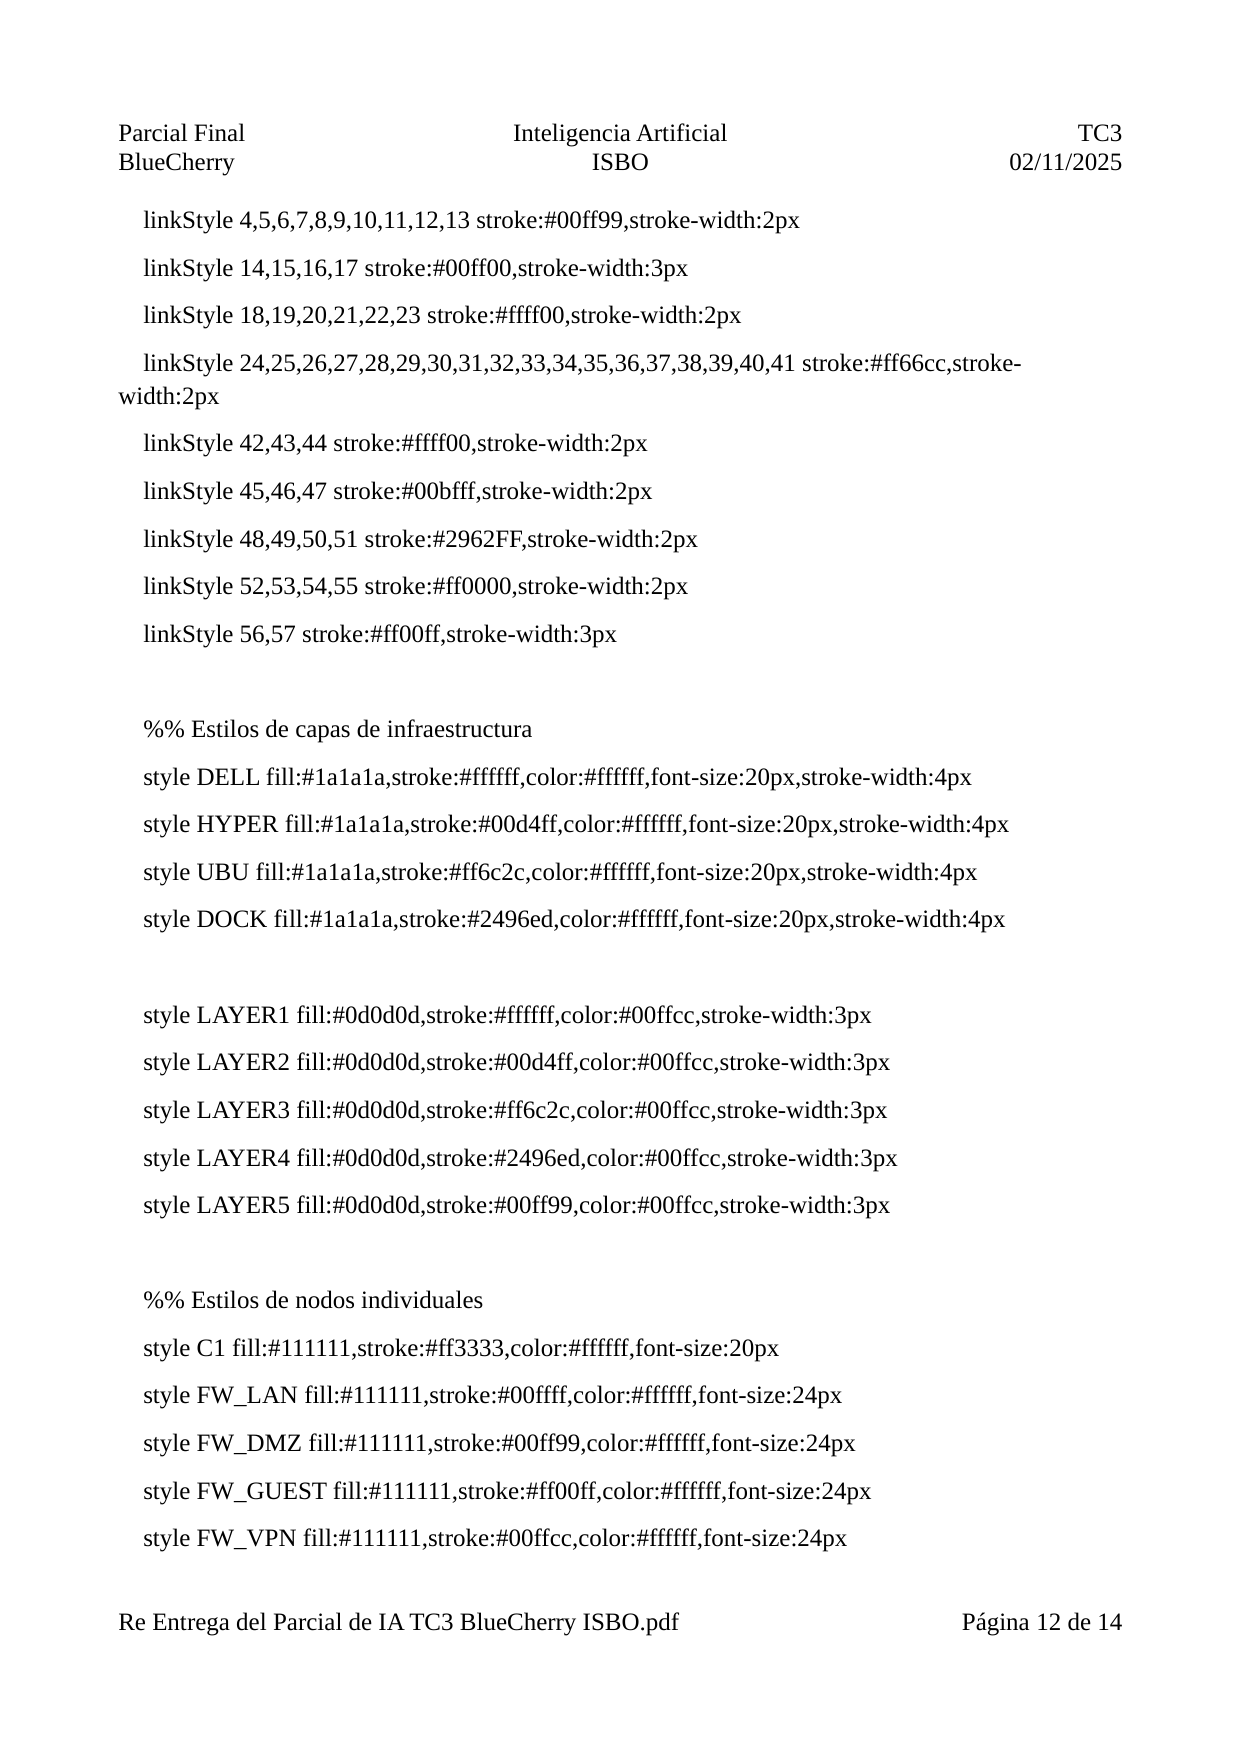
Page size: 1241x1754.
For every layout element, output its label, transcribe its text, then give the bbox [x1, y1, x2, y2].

text style LAYER3 fill:#0d0d0d,stroke:#ff6c2c,color:#00ffcc,stroke-width:3px [118, 1095, 1122, 1124]
text style LAYER4 fill:#0d0d0d,stroke:#2496ed,color:#00ffcc,stroke-width:3px [118, 1143, 1122, 1171]
text linkStyle 18,19,20,21,22,23 stroke:#ffff00,stroke-width:2px [118, 300, 1122, 329]
text linkStyle 52,53,54,55 stroke:#ff0000,stroke-width:2px [118, 571, 1122, 600]
text style FW_DMZ fill:#111111,stroke:#00ff99,color:#ffffff,font-size:24px [118, 1428, 1122, 1457]
text linkStyle 24,25,26,27,28,29,30,31,32,33,34,35,36,37,38,39,40,41 stroke:#ff66cc,stroke-width:2px [118, 348, 1122, 410]
text linkStyle 14,15,16,17 stroke:#00ff00,stroke-width:3px [118, 253, 1122, 281]
text style LAYER2 fill:#0d0d0d,stroke:#00d4ff,color:#00ffcc,stroke-width:3px [118, 1047, 1122, 1076]
text style DOCK fill:#1a1a1a,stroke:#2496ed,color:#ffffff,font-size:20px,stroke-width:4px [118, 904, 1122, 933]
text %% Estilos de nodos individuales [118, 1285, 1122, 1314]
text linkStyle 45,46,47 stroke:#00bfff,stroke-width:2px [118, 476, 1122, 505]
text linkStyle 48,49,50,51 stroke:#2962FF,stroke-width:2px [118, 524, 1122, 552]
text style FW_VPN fill:#111111,stroke:#00ffcc,color:#ffffff,font-size:24px [118, 1523, 1122, 1552]
text style LAYER5 fill:#0d0d0d,stroke:#00ff99,color:#00ffcc,stroke-width:3px [118, 1190, 1122, 1219]
text style UBU fill:#1a1a1a,stroke:#ff6c2c,color:#ffffff,font-size:20px,stroke-width:4px [118, 857, 1122, 886]
text style C1 fill:#111111,stroke:#ff3333,color:#ffffff,font-size:20px [118, 1333, 1122, 1362]
text style DELL fill:#1a1a1a,stroke:#ffffff,color:#ffffff,font-size:20px,stroke-width:4px [118, 762, 1122, 791]
text linkStyle 42,43,44 stroke:#ffff00,stroke-width:2px [118, 428, 1122, 457]
text style LAYER1 fill:#0d0d0d,stroke:#ffffff,color:#00ffcc,stroke-width:3px [118, 1000, 1122, 1028]
text style HYPER fill:#1a1a1a,stroke:#00d4ff,color:#ffffff,font-size:20px,stroke-width:4px [118, 809, 1122, 838]
text linkStyle 56,57 stroke:#ff00ff,stroke-width:3px [118, 619, 1122, 648]
text style FW_GUEST fill:#111111,stroke:#ff00ff,color:#ffffff,font-size:24px [118, 1476, 1122, 1504]
text style FW_LAN fill:#111111,stroke:#00ffff,color:#ffffff,font-size:24px [118, 1381, 1122, 1409]
text linkStyle 4,5,6,7,8,9,10,11,12,13 stroke:#00ff99,stroke-width:2px [118, 205, 1122, 234]
text %% Estilos de capas de infraestructura [118, 714, 1122, 743]
